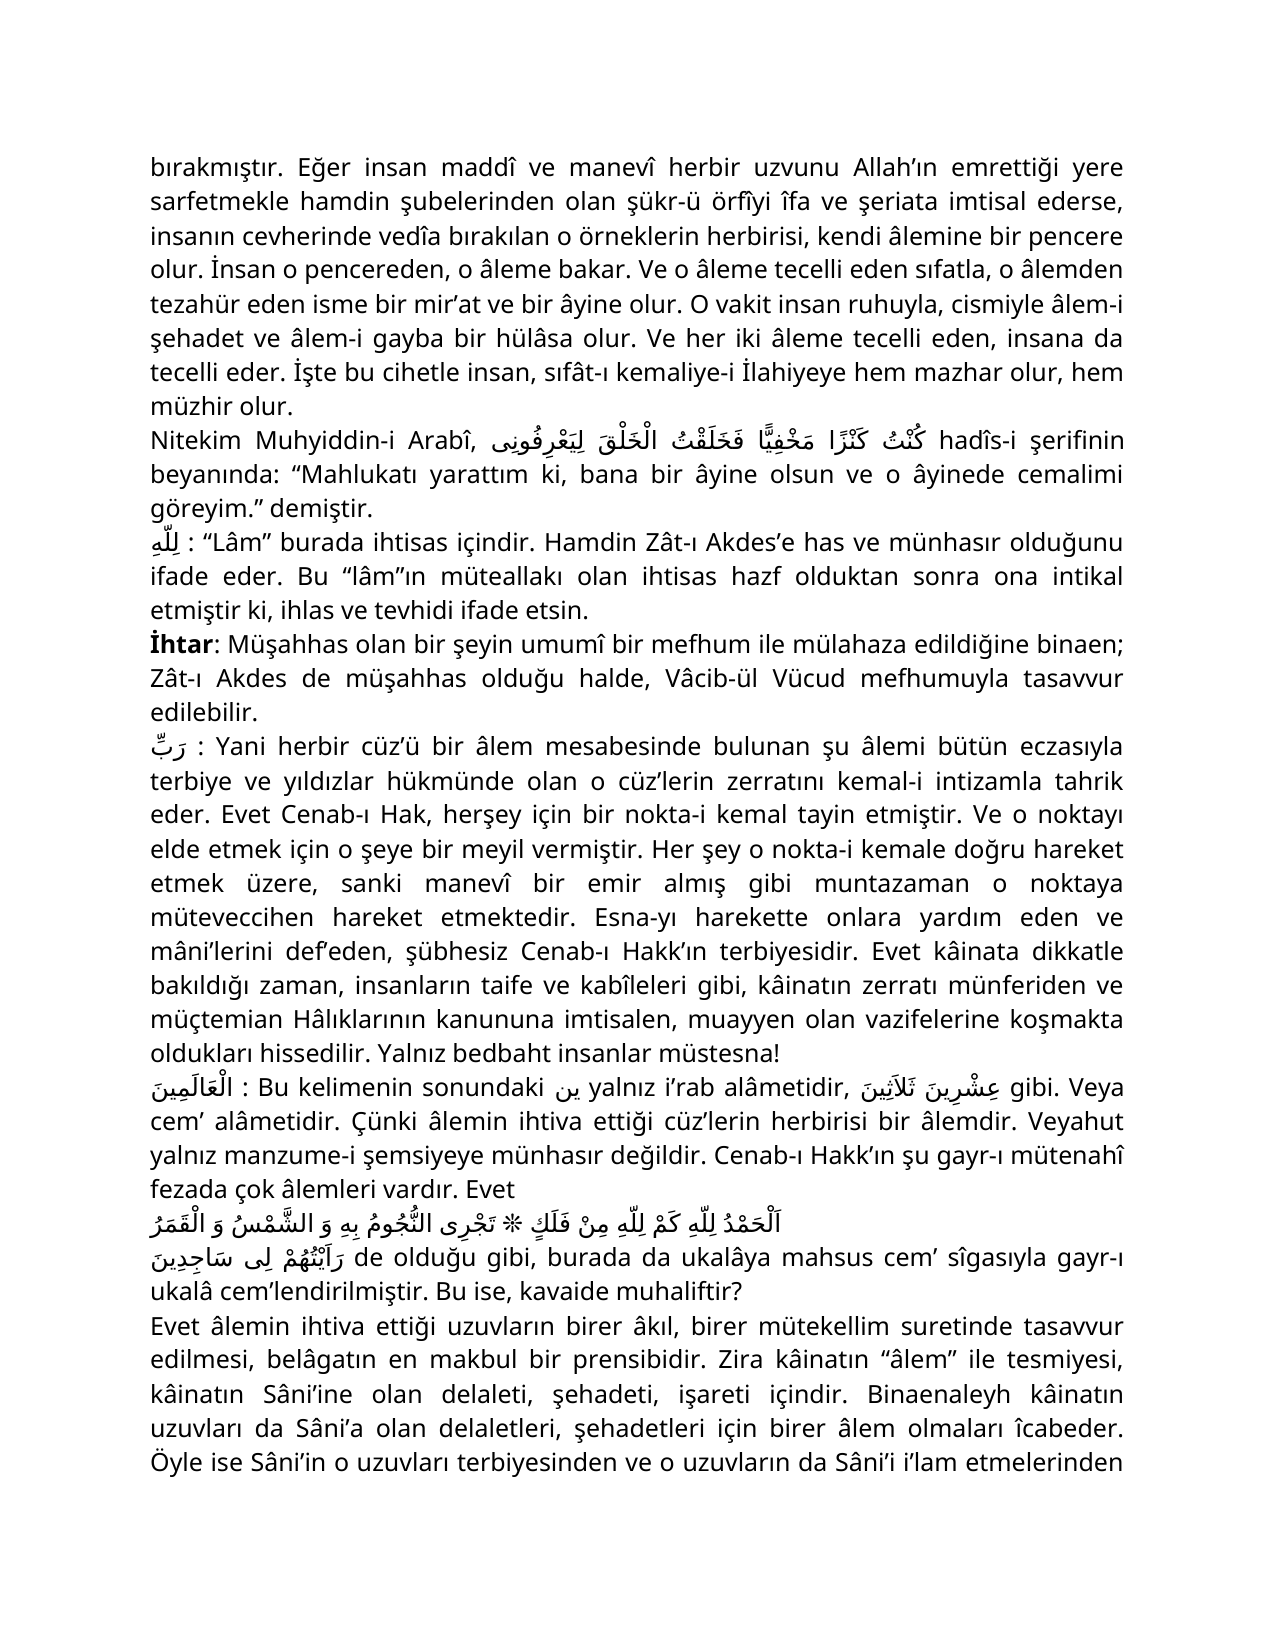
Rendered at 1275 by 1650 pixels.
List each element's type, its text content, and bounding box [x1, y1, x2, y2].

text اَلْحَمْدُ لِلّهِ كَمْ لِلّهِ مِنْ فَلَكٍ ❊ تَجْرِى النُّجُومُ بِهِ وَ الشَّمْسُ وَ الْقَمَرُ [150, 1206, 1125, 1240]
text رَاَيْتُهُمْ لِى سَاجِدِينَ de olduğu gibi, burada da ukalâya mahsus cem’ sîgasıyla gayr-ı ukalâ cem’lendirilmiştir. Bu ise, kavaide muhaliftir? [150, 1240, 1125, 1308]
text İhtar: Müşahhas olan bir şeyin umumî bir mefhum ile mülahaza edildiğine binaen; Zât-ı Akdes de müşahhas olduğu halde, Vâcib-ül Vücud mefhumuyla tasavvur edilebilir. [150, 627, 1125, 729]
text bırakmıştır. Eğer insan maddî ve manevî herbir uzvunu Allah’ın emrettiği yere sarfetmekle hamdin şubelerinden olan şükr-ü örfîyi îfa ve şeriata imtisal ederse, insanın cevherinde vedîa bırakılan o örneklerin herbirisi, kendi âlemine bir pencere olur. İnsan o pencereden, o âleme bakar. Ve o âleme tecelli eden sıfatla, o âlemden tezahür eden isme bir mir’at ve bir âyine olur. O vakit insan ruhuyla, cismiyle âlem-i şehadet ve âlem-i gayba bir hülâsa olur. Ve her iki âleme tecelli eden, insana da tecelli eder. İşte bu cihetle insan, sıfât-ı kemaliye-i İlahiyeye hem mazhar olur, hem müzhir olur. [150, 150, 1125, 422]
text Nitekim Muhyiddin-i Arabî, كُنْتُ كَنْزًا مَخْفِيًّا فَخَلَقْتُ الْخَلْقَ لِيَعْرِفُونِى hadîs-i şerifinin beyanında: “Mahlukatı yarattım ki, bana bir âyine olsun ve o âyinede cemalimi göreyim.” demiştir. [150, 422, 1125, 525]
text لِلّهِ : “Lâm” burada ihtisas içindir. Hamdin Zât-ı Akdes’e has ve münhasır olduğunu ifade eder. Bu “lâm”ın müteallakı olan ihtisas hazf olduktan sonra ona intikal etmiştir ki, ihlas ve tevhidi ifade etsin. [150, 525, 1125, 627]
text Evet âlemin ihtiva ettiği uzuvların birer âkıl, birer mütekellim suretinde tasavvur edilmesi, belâgatın en makbul bir prensibidir. Zira kâinatın “âlem” ile tesmiyesi, kâinatın Sâni’ine olan delaleti, şehadeti, işareti içindir. Binaenaleyh kâinatın uzuvları da Sâni’a olan delaletleri, şehadetleri için birer âlem olmaları îcabeder. Öyle ise Sâni’in o uzuvları terbiyesinden ve o uzuvların da Sâni’i i’lam etmelerinden [150, 1308, 1125, 1478]
text الْعَالَمِينَ : Bu kelimenin sonundaki ين yalnız i’rab alâmetidir, عِشْرِينَ ثَلاَثِينَ gibi. Veya cem’ alâmetidir. Çünki âlemin ihtiva ettiği cüz’lerin herbirisi bir âlemdir. Veyahut yalnız manzume-i şemsiyeye münhasır değildir. Cenab-ı Hakk’ın şu gayr-ı mütenahî fezada çok âlemleri vardır. Evet [150, 1070, 1125, 1206]
text رَبِّ : Yani herbir cüz’ü bir âlem mesabesinde bulunan şu âlemi bütün eczasıyla terbiye ve yıldızlar hükmünde olan o cüz’lerin zerratını kemal-i intizamla tahrik eder. Evet Cenab-ı Hak, herşey için bir nokta-i kemal tayin etmiştir. Ve o noktayı elde etmek için o şeye bir meyil vermiştir. Her şey o nokta-i kemale doğru hareket etmek üzere, sanki manevî bir emir almış gibi muntazaman o noktaya müteveccihen hareket etmektedir. Esna-yı harekette onlara yardım eden ve mâni’lerini def’eden, şübhesiz Cenab-ı Hakk’ın terbiyesidir. Evet kâinata dikkatle bakıldığı zaman, insanların taife ve kabîleleri gibi, kâinatın zerratı münferiden ve müçtemian Hâlıklarının kanununa imtisalen, muayyen olan vazifelerine koşmakta oldukları hissedilir. Yalnız bedbaht insanlar müstesna! [150, 729, 1125, 1070]
